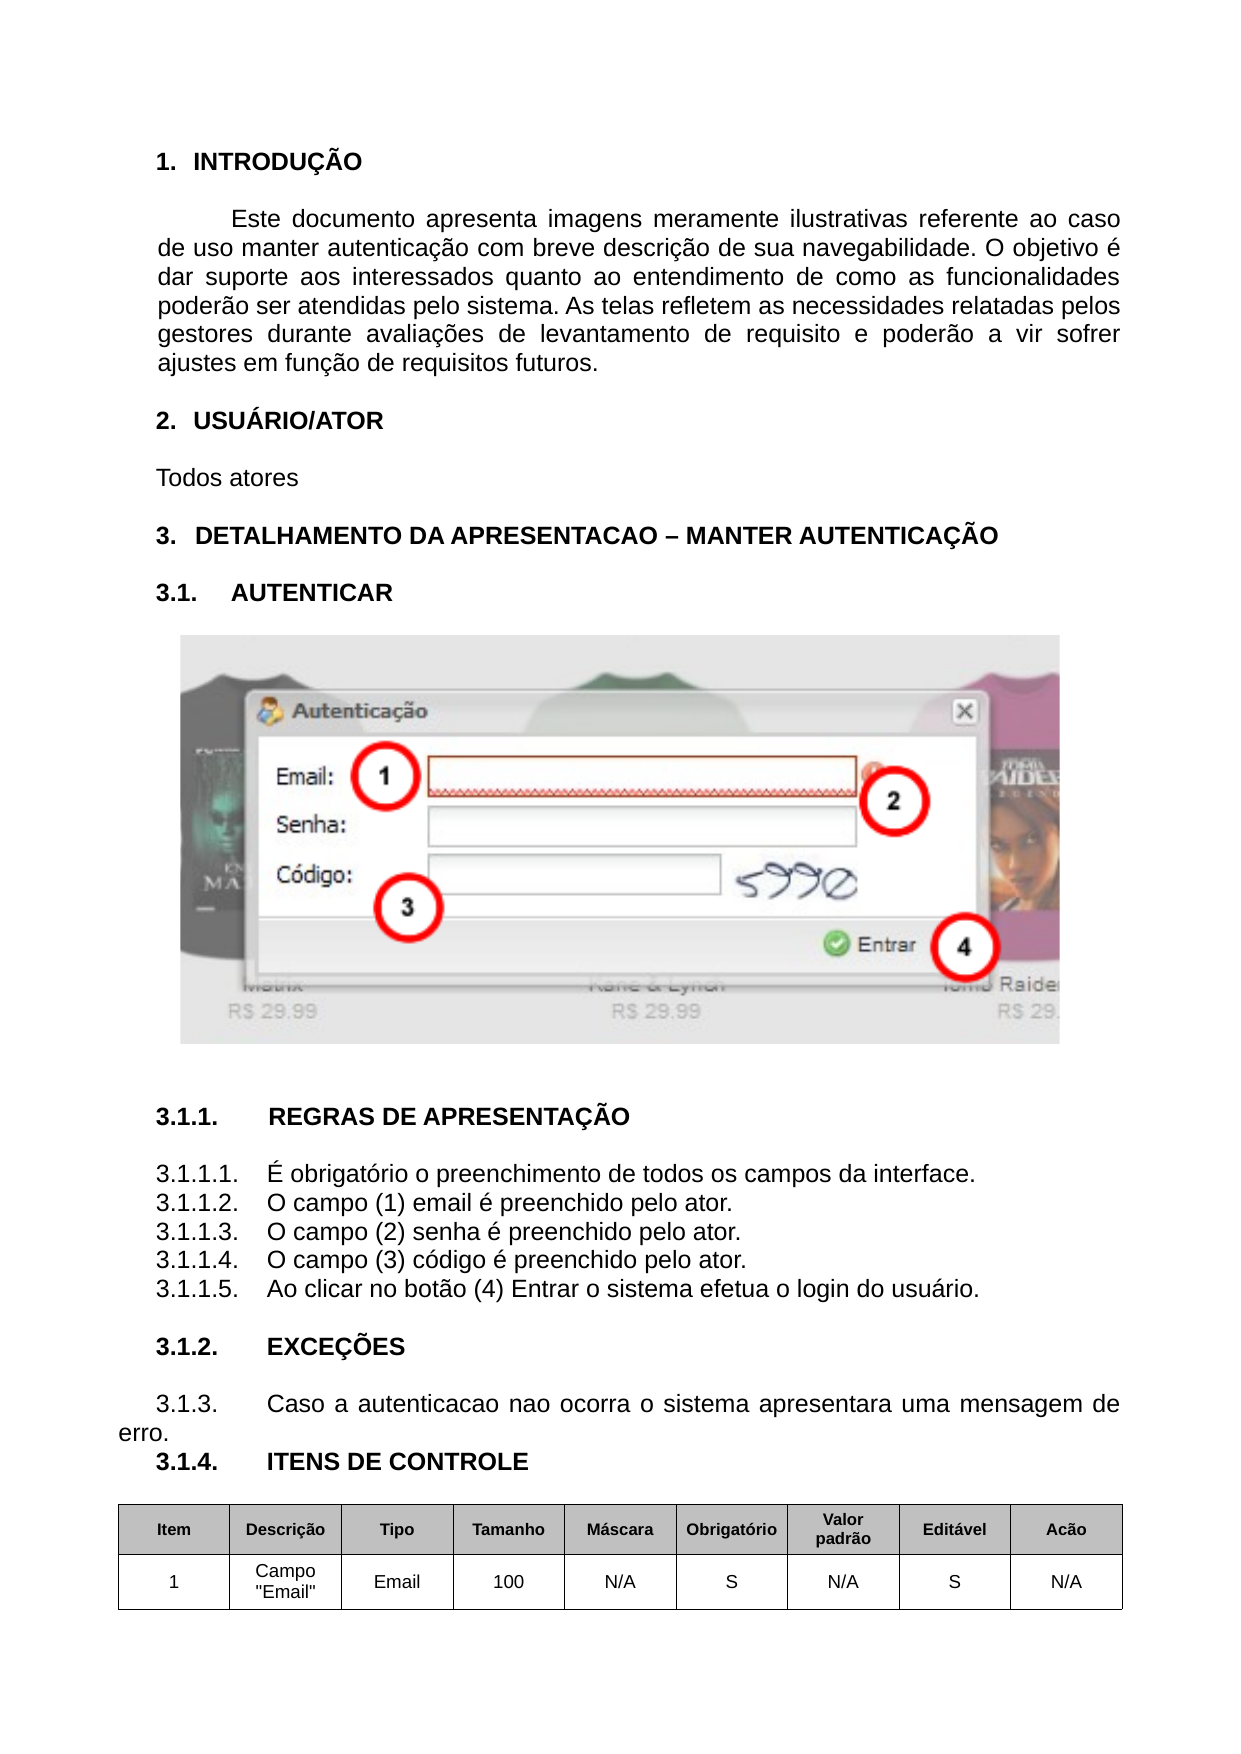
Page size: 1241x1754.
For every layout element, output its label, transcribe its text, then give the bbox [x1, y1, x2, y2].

list USUÁRIO/ATOR [156, 406, 1122, 434]
table_cell S [677, 1555, 787, 1609]
picture [180, 635, 1060, 1044]
table_cell N/A [565, 1555, 676, 1609]
list EXCEÇÕES [118, 1332, 1122, 1360]
list O campo (3) código é preenchido pelo ator. [118, 1245, 1122, 1274]
table_cell 1 [119, 1555, 229, 1609]
list INTRODUÇÃO [156, 147, 1122, 176]
list AUTENTICAR [118, 578, 1122, 607]
list REGRAS DE APRESENTAÇÃO [118, 1102, 1122, 1130]
table_header Descrição [230, 1505, 341, 1554]
list DETALHAMENTO DA APRESENTACAO – MANTER AUTENTICAÇÃO [118, 521, 1122, 549]
table_header Item [119, 1505, 229, 1554]
list O campo (1) email é preenchido pelo ator. [118, 1188, 1122, 1217]
list ITENS DE CONTROLE [118, 1447, 1122, 1475]
table_cell 100 [454, 1555, 564, 1609]
table_header Tipo [342, 1505, 453, 1554]
table_header Valor padrão [788, 1505, 899, 1554]
text Este documento apresenta imagens meramente ilustrativas referente ao caso de uso manter autenticação com breve descrição de sua navegabilidade. O objetivo é dar suporte aos interessados quanto ao entendimento de como as funcionalidades poderão ser atendidas pelo sistema. As telas refletem as necessidades relatadas pelos gestores durante avaliações de levantamento de requisito e poderão a vir sofrer ajustes em função de requisitos futuros. [157, 204, 1122, 377]
list Caso a autenticacao nao ocorra o sistema apresentara uma mensagem de erro. [118, 1389, 1122, 1447]
table_header Máscara [565, 1505, 676, 1554]
list O campo (2) senha é preenchido pelo ator. [118, 1217, 1122, 1245]
table_cell Email [342, 1555, 453, 1609]
list É obrigatório o preenchimento de todos os campos da interface. [118, 1159, 1122, 1188]
table_cell N/A [1011, 1555, 1122, 1609]
table_header Editável [900, 1505, 1010, 1554]
text Todos atores [118, 463, 1122, 492]
table_cell S [900, 1555, 1010, 1609]
table_header Acão [1011, 1505, 1122, 1554]
list Ao clicar no botão (4) Entrar o sistema efetua o login do usuário. [118, 1274, 1122, 1303]
table_header Tamanho [454, 1505, 564, 1554]
table_cell N/A [788, 1555, 899, 1609]
table_header Obrigatório [677, 1505, 787, 1554]
table_cell Campo "Email" [230, 1555, 341, 1609]
